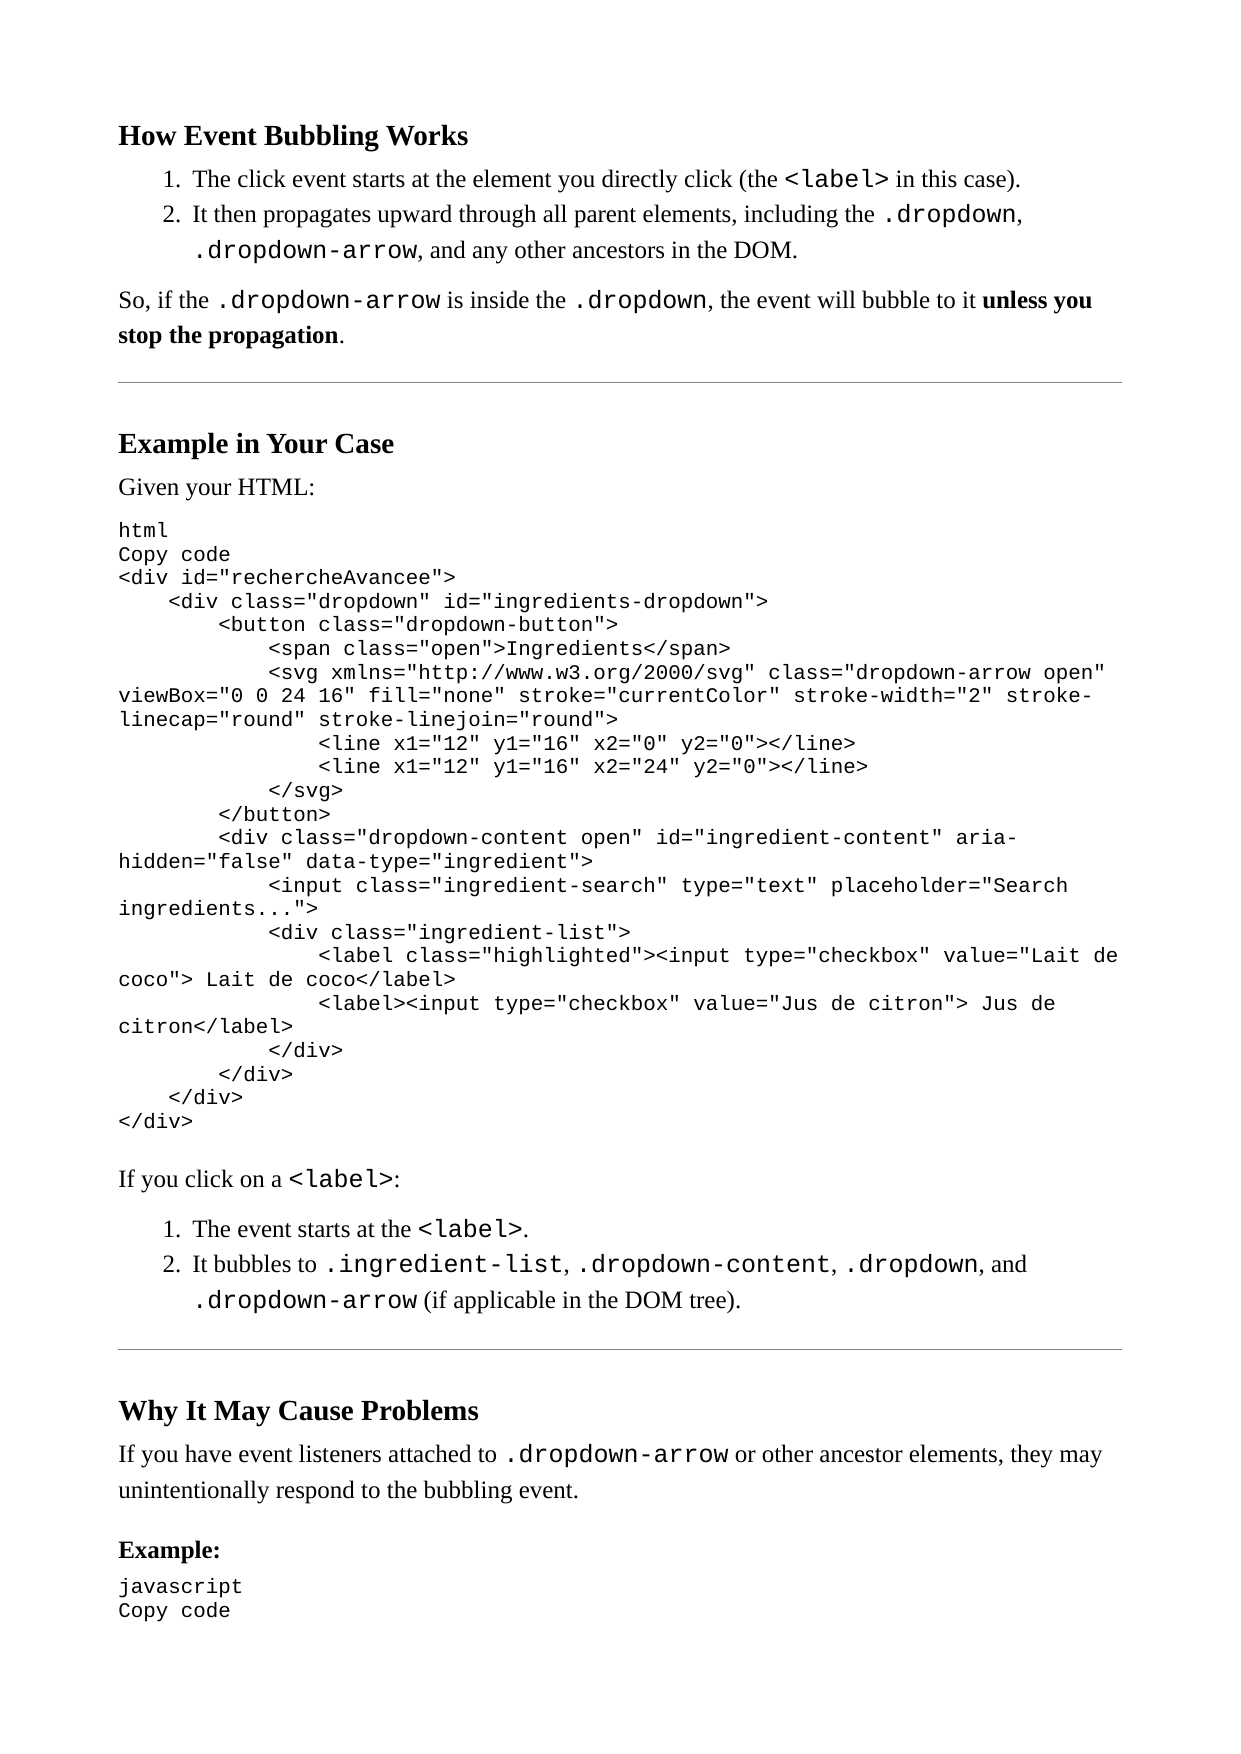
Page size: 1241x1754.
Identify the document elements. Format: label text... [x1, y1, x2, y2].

text </div> [118, 1111, 1122, 1135]
text <button class="dropdown-button"> [118, 614, 1122, 638]
text <label><input type="checkbox" value="Jus de citron"> Jus de citron</label> [118, 993, 1122, 1040]
list The event starts at the <label>. [162, 1214, 1122, 1245]
text Copy code [118, 543, 1122, 567]
subtitle How Event Bubbling Works [118, 118, 1122, 152]
text <input class="ingredient-search" type="text" placeholder="Search ingredients..."> [118, 874, 1122, 922]
text </svg> [118, 780, 1122, 804]
text If you click on a <label>: [118, 1164, 1122, 1195]
text <line x1="12" y1="16" x2="24" y2="0"></line> [118, 756, 1122, 780]
text <div class="dropdown-content open" id="ingredient-content" aria-hidden="false" data-type="ingredient"> [118, 827, 1122, 874]
text <label class="highlighted"><input type="checkbox" value="Lait de coco"> Lait de coco</label> [118, 946, 1122, 993]
list It then propagates upward through all parent elements, including the .dropdown, .dropdown-arrow, and any other ancestors in the DOM. [162, 199, 1122, 266]
text <div class="ingredient-list"> [118, 922, 1122, 946]
text So, if the .dropdown-arrow is inside the .dropdown, the event will bubble to it unless you stop the propagation. [118, 285, 1122, 348]
subtitle Why It May Cause Problems [118, 1393, 1122, 1427]
subtitle Example in Your Case [118, 426, 1122, 460]
text </div> [118, 1040, 1122, 1064]
list It bubbles to .ingredient-list, .dropdown-content, .dropdown, and .dropdown-arrow (if applicable in the DOM tree). [162, 1249, 1122, 1316]
subtitle Example: [118, 1535, 1122, 1563]
text Copy code [118, 1600, 1122, 1623]
text </button> [118, 804, 1122, 827]
text javascript [118, 1576, 1122, 1600]
text Given your HTML: [118, 472, 1122, 501]
text html [118, 520, 1122, 543]
text <div class="dropdown" id="ingredients-dropdown"> [118, 591, 1122, 614]
text <svg xmlns="http://www.w3.org/2000/svg" class="dropdown-arrow open" viewBox="0 0 24 16" fill="none" stroke="currentColor" stroke-width="2" stroke-linecap="round" stroke-linejoin="round"> [118, 662, 1122, 733]
text <div id="rechercheAvancee"> [118, 567, 1122, 591]
text If you have event listeners attached to .dropdown-arrow or other ancestor elements, they may unintentionally respond to the bubbling event. [118, 1439, 1122, 1503]
text <span class="open">Ingredients</span> [118, 638, 1122, 662]
text </div> [118, 1064, 1122, 1087]
list The click event starts at the element you directly click (the <label> in this case). [162, 164, 1122, 195]
text </div> [118, 1087, 1122, 1111]
text <line x1="12" y1="16" x2="0" y2="0"></line> [118, 733, 1122, 756]
